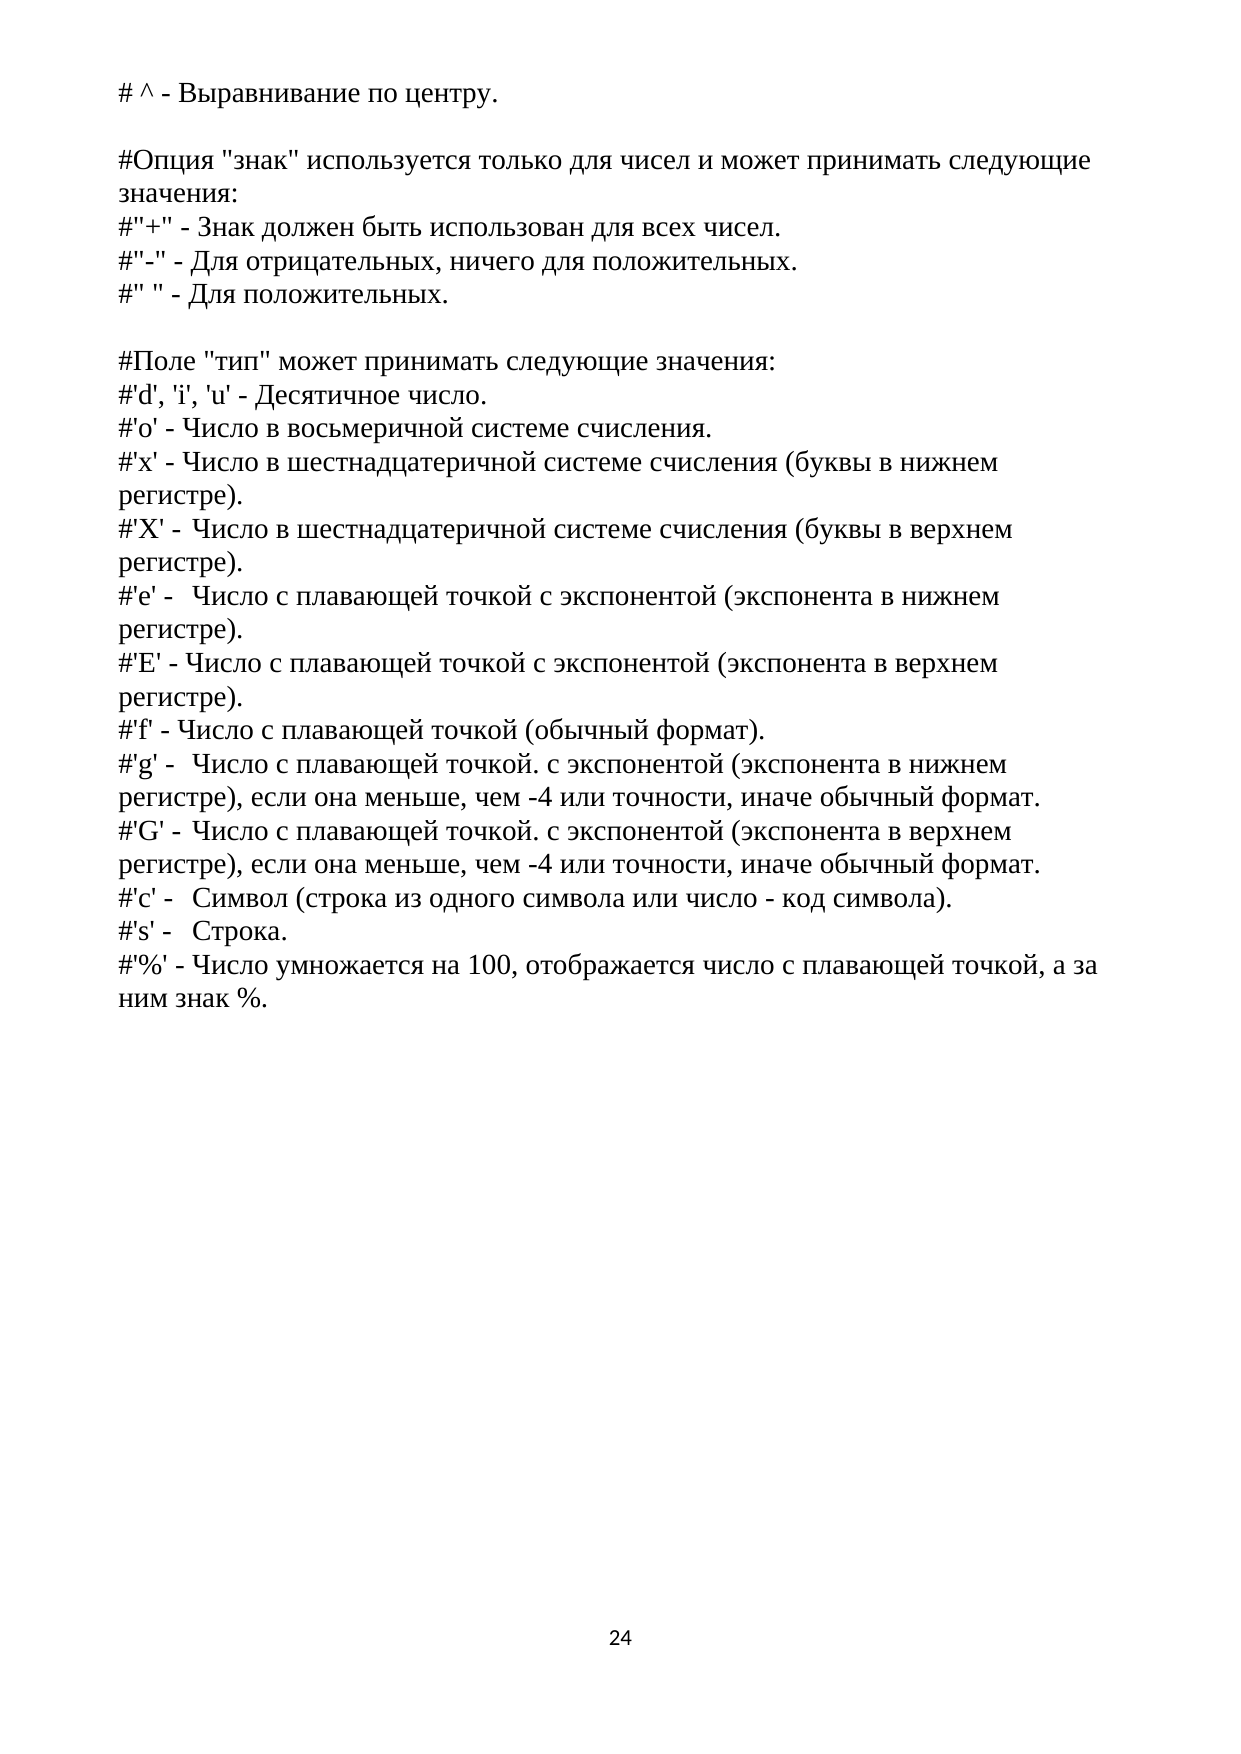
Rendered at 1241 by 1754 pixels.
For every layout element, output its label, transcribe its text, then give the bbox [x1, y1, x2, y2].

text #"-" - Для отрицательных, ничего для положительных. [118, 243, 1122, 276]
text #" " - Для положительных. [118, 276, 1122, 310]
text #'G' - Число с плавающей точкой. с экспонентой (экспонента в верхнем регистре), если она меньше, чем -4 или точности, иначе обычный формат. [118, 813, 1122, 880]
text # ^ - Выравнивание по центру. [118, 75, 1122, 108]
text #'%' - Число умножается на 100, отображается число с плавающей точкой, а за ним знак %. [118, 947, 1122, 1014]
text #'f' - Число с плавающей точкой (обычный формат). [118, 712, 1122, 746]
text #'e' - Число с плавающей точкой с экспонентой (экспонента в нижнем регистре). [118, 578, 1122, 645]
text #'X' - Число в шестнадцатеричной системе счисления (буквы в верхнем регистре). [118, 511, 1122, 578]
text #'c' - Символ (строка из одного символа или число - код символа). [118, 880, 1122, 913]
text #'g' - Число с плавающей точкой. с экспонентой (экспонента в нижнем регистре), если она меньше, чем -4 или точности, иначе обычный формат. [118, 746, 1122, 813]
text #'o' - Число в восьмеричной системе счисления. [118, 410, 1122, 444]
text #'d', 'i', 'u' - Десятичное число. [118, 377, 1122, 410]
text #Опция "знак" используется только для чисел и может принимать следующие значения: [118, 142, 1122, 209]
text #Поле "тип" может принимать следующие значения: [118, 343, 1122, 377]
text #'E' - Число с плавающей точкой с экспонентой (экспонента в верхнем регистре). [118, 645, 1122, 712]
text #'s' - Строка. [118, 913, 1122, 947]
text #"+" - Знак должен быть использован для всех чисел. [118, 209, 1122, 243]
text #'x' - Число в шестнадцатеричной системе счисления (буквы в нижнем регистре). [118, 444, 1122, 511]
